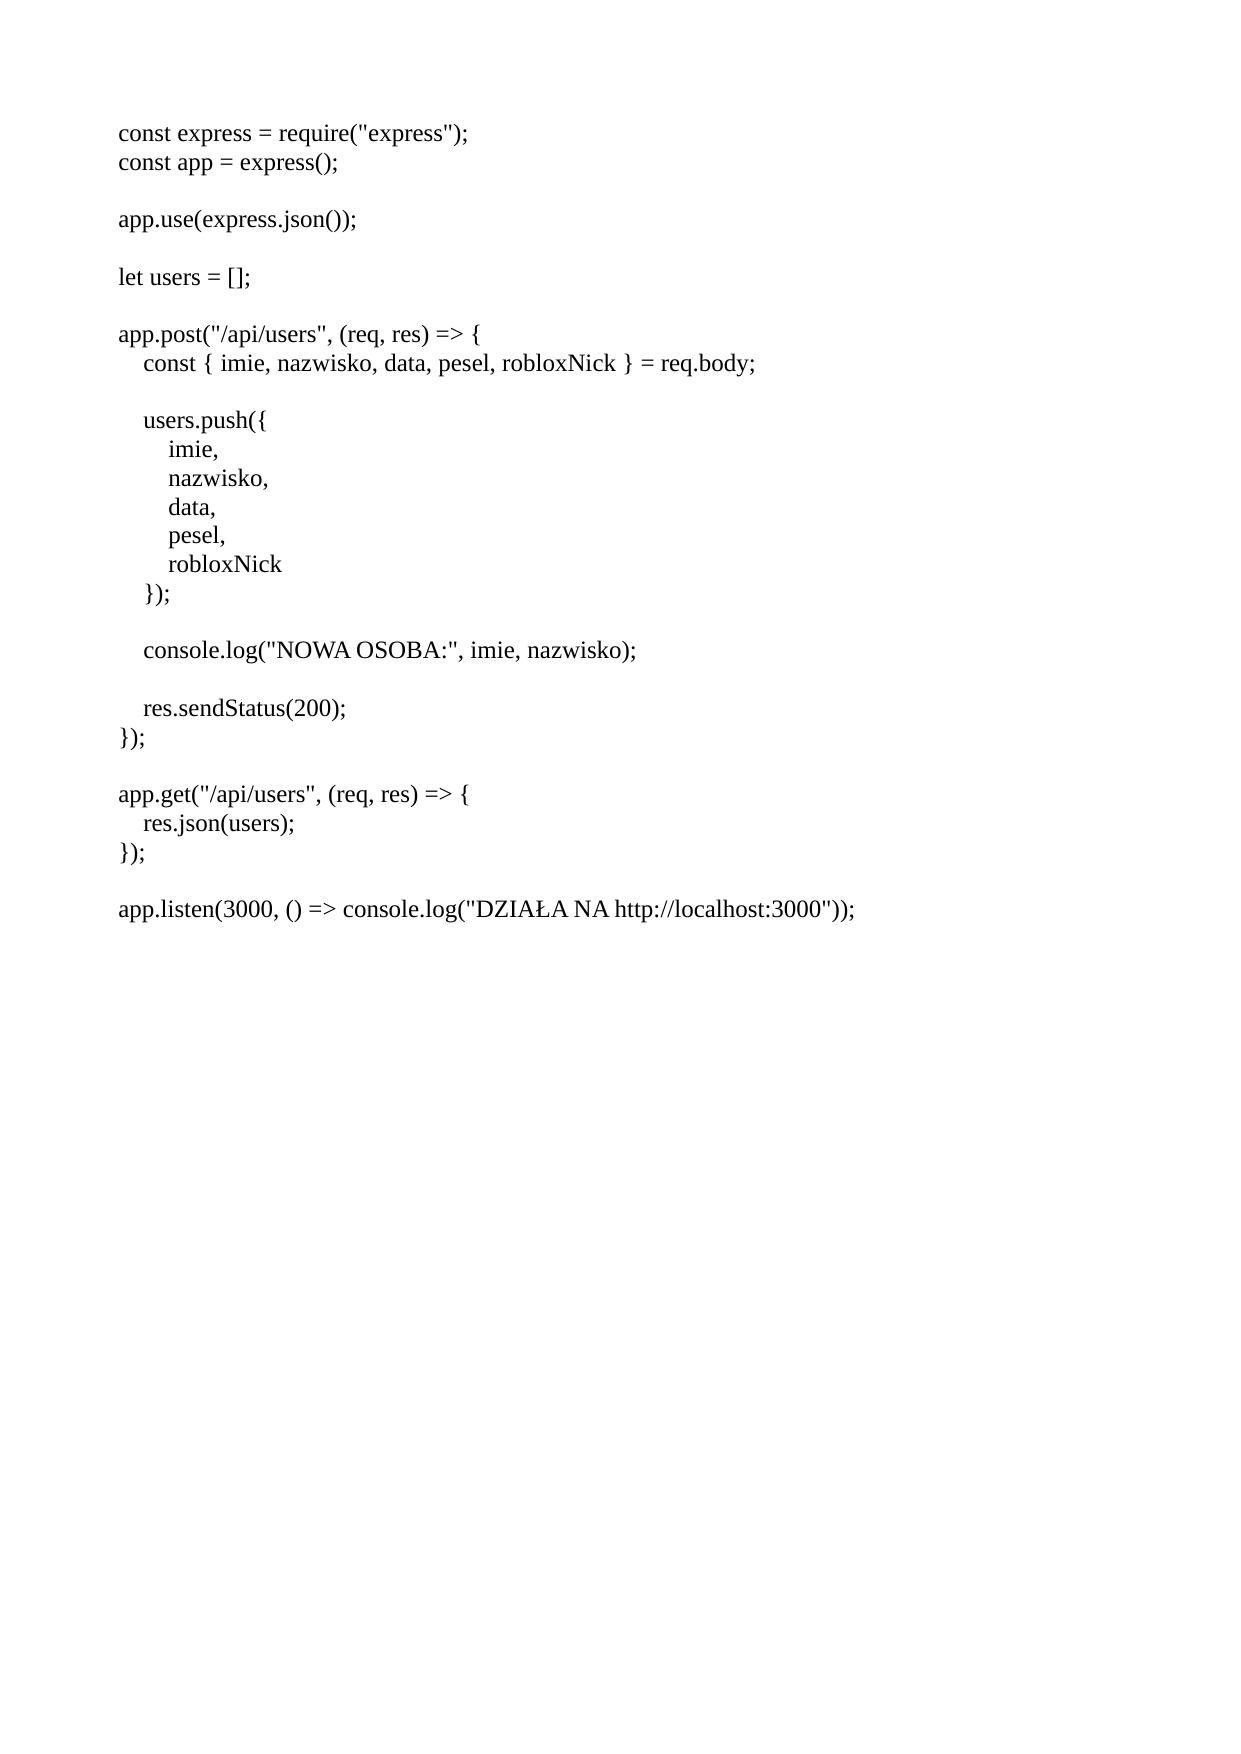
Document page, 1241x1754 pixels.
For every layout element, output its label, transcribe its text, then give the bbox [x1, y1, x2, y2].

text data, [118, 492, 1122, 521]
text const { imie, nazwisko, data, pesel, robloxNick } = req.body; [118, 348, 1122, 377]
text app.listen(3000, () => console.log("DZIAŁA NA http://localhost:3000")); [118, 894, 1122, 923]
text }); [118, 837, 1122, 866]
text app.post("/api/users", (req, res) => { [118, 319, 1122, 348]
text let users = []; [118, 262, 1122, 291]
text pesel, [118, 521, 1122, 549]
text const app = express(); [118, 147, 1122, 176]
text res.json(users); [118, 808, 1122, 837]
text console.log("NOWA OSOBA:", imie, nazwisko); [118, 636, 1122, 664]
text nazwisko, [118, 463, 1122, 492]
text app.get("/api/users", (req, res) => { [118, 779, 1122, 808]
text res.sendStatus(200); [118, 693, 1122, 722]
text const express = require("express"); [118, 118, 1122, 147]
text }); [118, 722, 1122, 751]
text users.push({ [118, 406, 1122, 434]
text }); [118, 578, 1122, 607]
text imie, [118, 434, 1122, 463]
text robloxNick [118, 549, 1122, 578]
text app.use(express.json()); [118, 204, 1122, 233]
